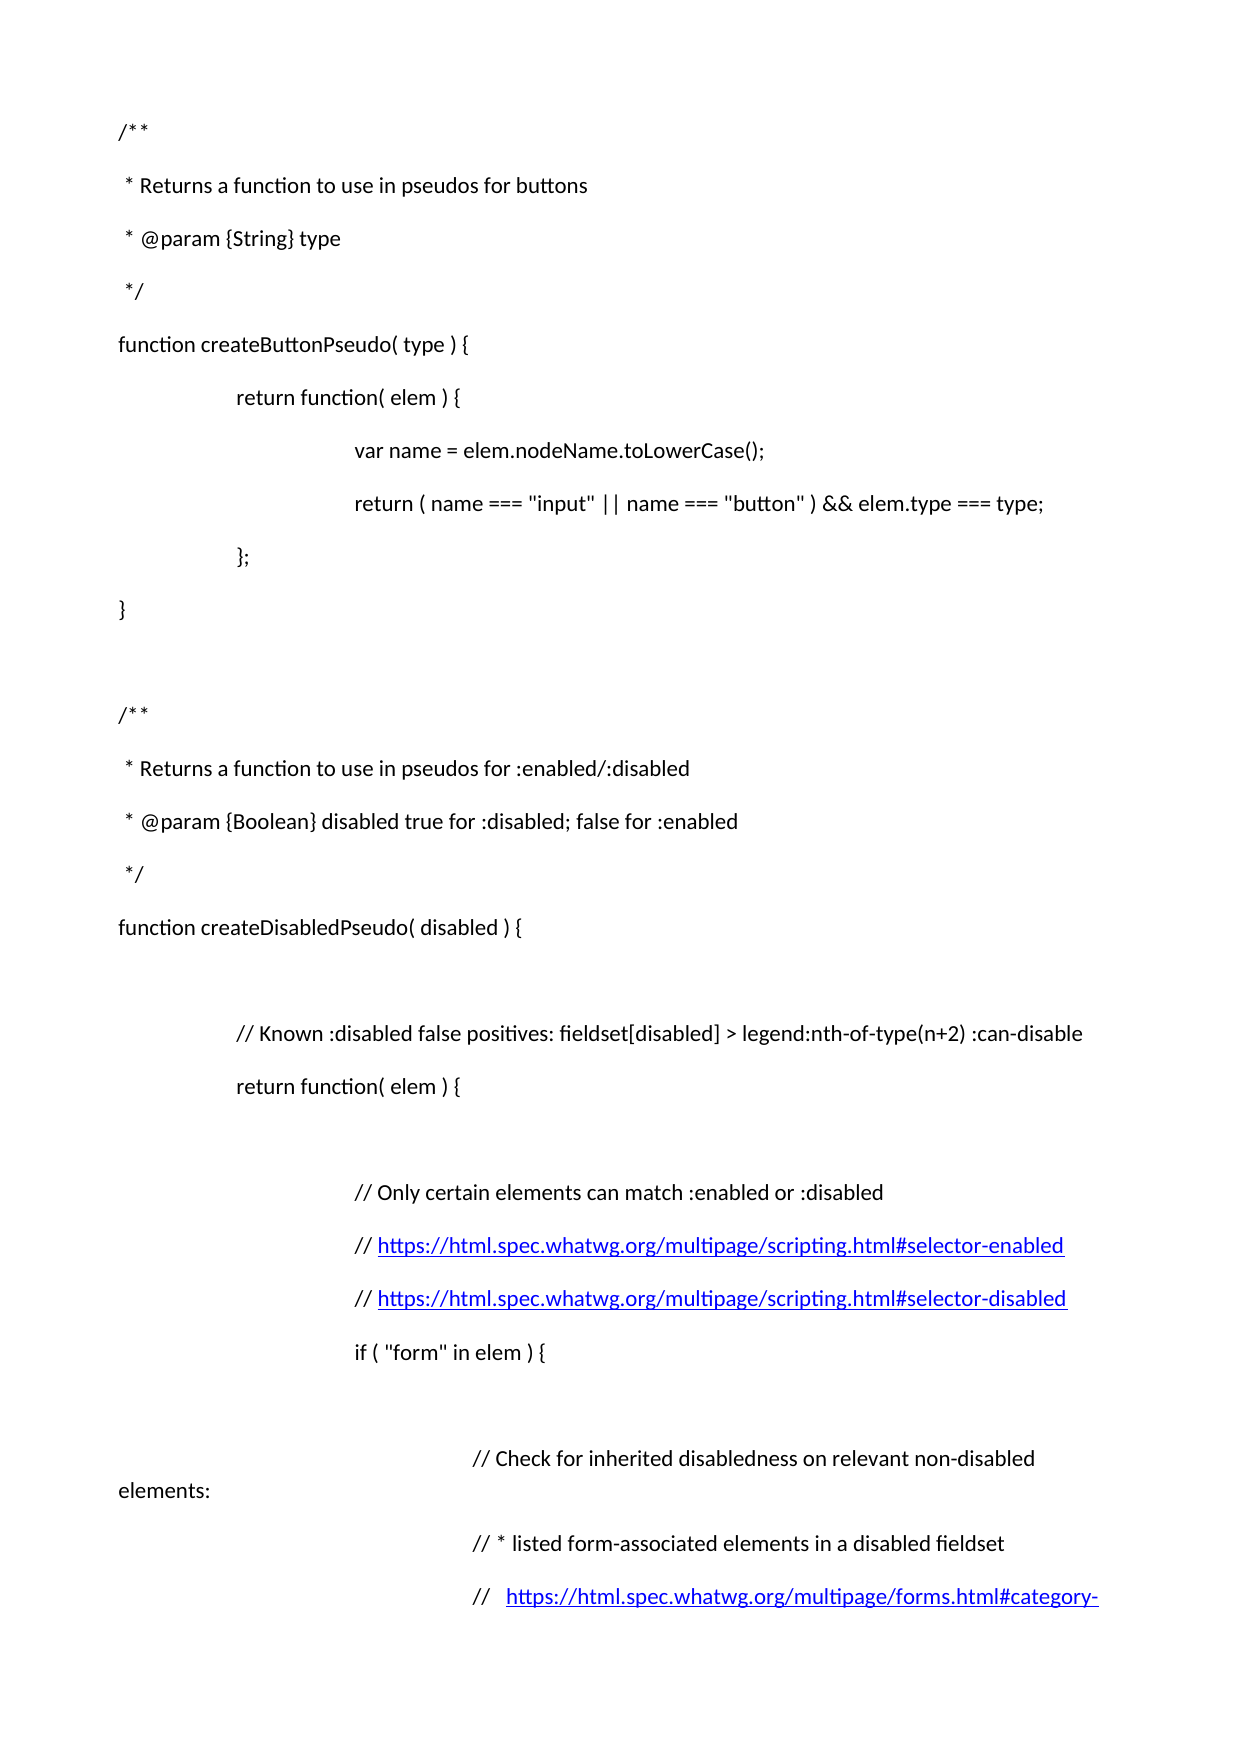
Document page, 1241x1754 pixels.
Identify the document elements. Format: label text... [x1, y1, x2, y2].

text * @param {Boolean} disabled true for :disabled; false for :enabled [118, 807, 1122, 835]
text } [118, 595, 1122, 623]
text // https://html.spec.whatwg.org/multipage/scripting.html#selector-disabled [118, 1284, 1122, 1313]
text // https://html.spec.whatwg.org/multipage/scripting.html#selector-enabled [118, 1232, 1122, 1259]
text var name = elem.nodeName.toLowerCase(); [118, 436, 1122, 464]
text */ [118, 860, 1122, 888]
text if ( "form" in elem ) { [118, 1338, 1122, 1366]
text return function( elem ) { [118, 1072, 1122, 1101]
text return function( elem ) { [118, 383, 1122, 411]
text return ( name === "input" || name === "button" ) && elem.type === type; [118, 489, 1122, 517]
text /** [118, 118, 1122, 146]
text // Known :disabled false positives: fieldset[disabled] > legend:nth-of-type(n+2) :can-disable [118, 1019, 1122, 1047]
text * Returns a function to use in pseudos for buttons [118, 171, 1122, 199]
text // * listed form-associated elements in a disabled fieldset [118, 1529, 1122, 1557]
text // Only certain elements can match :enabled or :disabled [118, 1178, 1122, 1207]
text * @param {String} type [118, 224, 1122, 252]
text function createButtonPseudo( type ) { [118, 330, 1122, 358]
text /** [118, 701, 1122, 729]
text * Returns a function to use in pseudos for :enabled/:disabled [118, 754, 1122, 782]
text // https://html.spec.whatwg.org/multipage/forms.html#category- [118, 1582, 1122, 1610]
text */ [118, 277, 1122, 305]
text }; [118, 542, 1122, 570]
text function createDisabledPseudo( disabled ) { [118, 913, 1122, 941]
text // Check for inherited disabledness on relevant non-disabled elements: [118, 1444, 1122, 1504]
